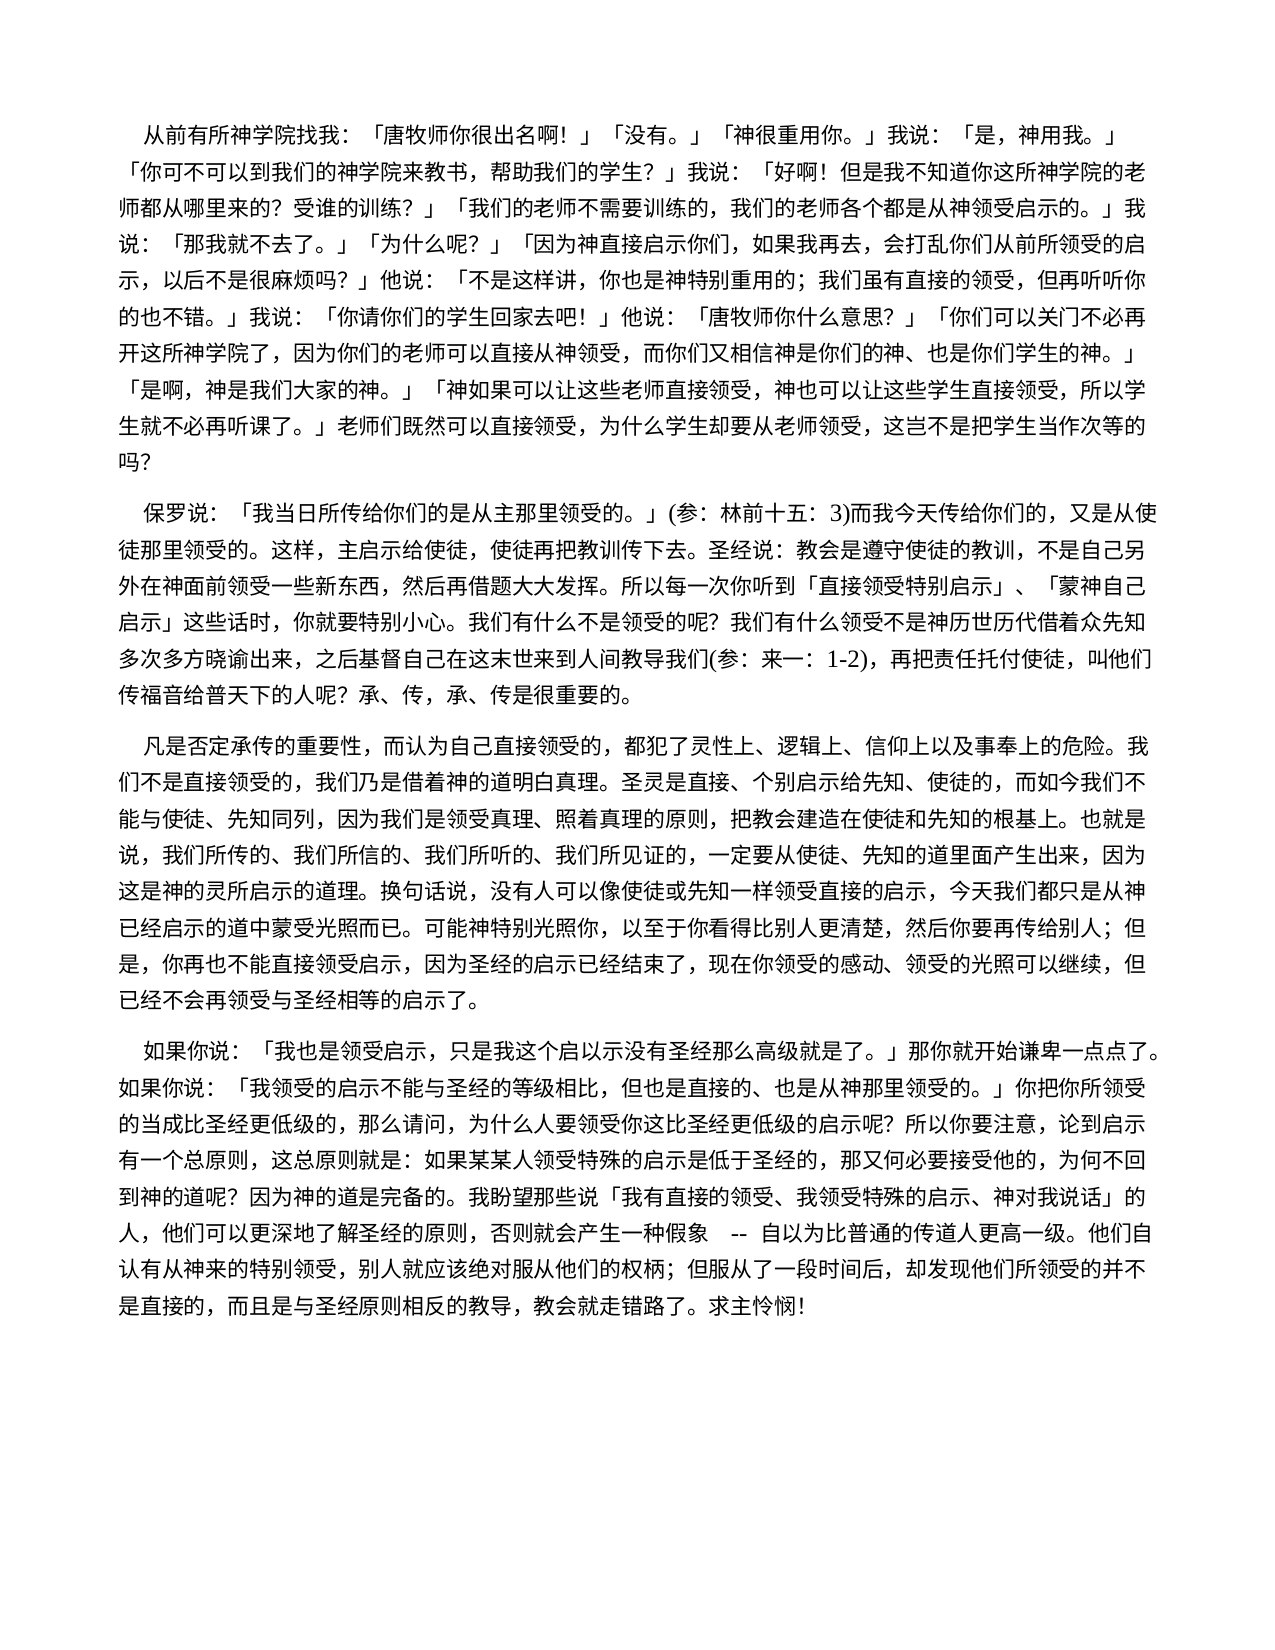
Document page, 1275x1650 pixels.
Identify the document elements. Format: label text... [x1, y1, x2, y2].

text 凡是否定承传的重要性，而认为自己直接领受的，都犯了灵性上、逻辑上、信仰上以及事奉上的危险。我们不是直接领受的，我们乃是借着神的道明白真理。圣灵是直接、个别启示给先知、使徒的，而如今我们不能与使徒、先知同列，因为我们是领受真理、照着真理的原则，把教会建造在使徒和先知的根基上。也就是说，我们所传的、我们所信的、我们所听的、我们所见证的，一定要从使徒、先知的道里面产生出来，因为这是神的灵所启示的道理。换句话说，没有人可以像使徒或先知一样领受直接的启示，今天我们都只是从神已经启示的道中蒙受光照而已。可能神特别光照你，以至于你看得比别人更清楚，然后你要再传给别人；但是，你再也不能直接领受启示，因为圣经的启示已经结束了，现在你领受的感动、领受的光照可以继续，但已经不会再领受与圣经相等的启示了。 [118, 729, 1157, 1015]
text 如果你说：「我也是领受启示，只是我这个启以示没有圣经那么高级就是了。」那你就开始谦卑一点点了。如果你说：「我领受的启示不能与圣经的等级相比，但也是直接的、也是从神那里领受的。」你把你所领受的当成比圣经更低级的，那么请问，为什么人要领受你这比圣经更低级的启示呢？所以你要注意，论到启示有一个总原则，这总原则就是：如果某某人领受特殊的启示是低于圣经的，那又何必要接受他的，为何不回到神的道呢？因为神的道是完备的。我盼望那些说「我有直接的领受、我领受特殊的启示、神对我说话」的人，他们可以更深地了解圣经的原则，否则就会产生一种假象 -- 自以为比普通的传道人更高一级。他们自认有从神来的特别领受，别人就应该绝对服从他们的权柄；但服从了一段时间后，却发现他们所领受的并不是直接的，而且是与圣经原则相反的教导，教会就走错路了。求主怜悯！ [118, 1034, 1157, 1321]
text 从前有所神学院找我：「唐牧师你很出名啊！」「没有。」「神很重用你。」我说：「是，神用我。」「你可不可以到我们的神学院来教书，帮助我们的学生？」我说：「好啊！但是我不知道你这所神学院的老师都从哪里来的？受谁的训练？」「我们的老师不需要训练的，我们的老师各个都是从神领受启示的。」我说：「那我就不去了。」「为什么呢？」「因为神直接启示你们，如果我再去，会打乱你们从前所领受的启示，以后不是很麻烦吗？」他说：「不是这样讲，你也是神特别重用的；我们虽有直接的领受，但再听听你的也不错。」我说：「你请你们的学生回家去吧！」他说：「唐牧师你什么意思？」「你们可以关门不必再开这所神学院了，因为你们的老师可以直接从神领受，而你们又相信神是你们的神、也是你们学生的神。」「是啊，神是我们大家的神。」「神如果可以让这些老师直接领受，神也可以让这些学生直接领受，所以学生就不必再听课了。」老师们既然可以直接领受，为什么学生却要从老师领受，这岂不是把学生当作次等的吗？ [118, 118, 1157, 477]
text 保罗说：「我当日所传给你们的是从主那里领受的。」(参：林前十五：3)而我今天传给你们的，又是从使徒那里领受的。这样，主启示给使徒，使徒再把教训传下去。圣经说：教会是遵守使徒的教训，不是自己另外在神面前领受一些新东西，然后再借题大大发挥。所以每一次你听到「直接领受特别启示」、「蒙神自己启示」这些话时，你就要特别小心。我们有什么不是领受的呢？我们有什么领受不是神历世历代借着众先知多次多方晓谕出来，之后基督自己在这末世来到人间教导我们(参：来一：1-2)，再把责任托付使徒，叫他们传福音给普天下的人呢？承、传，承、传是很重要的。 [118, 496, 1157, 710]
